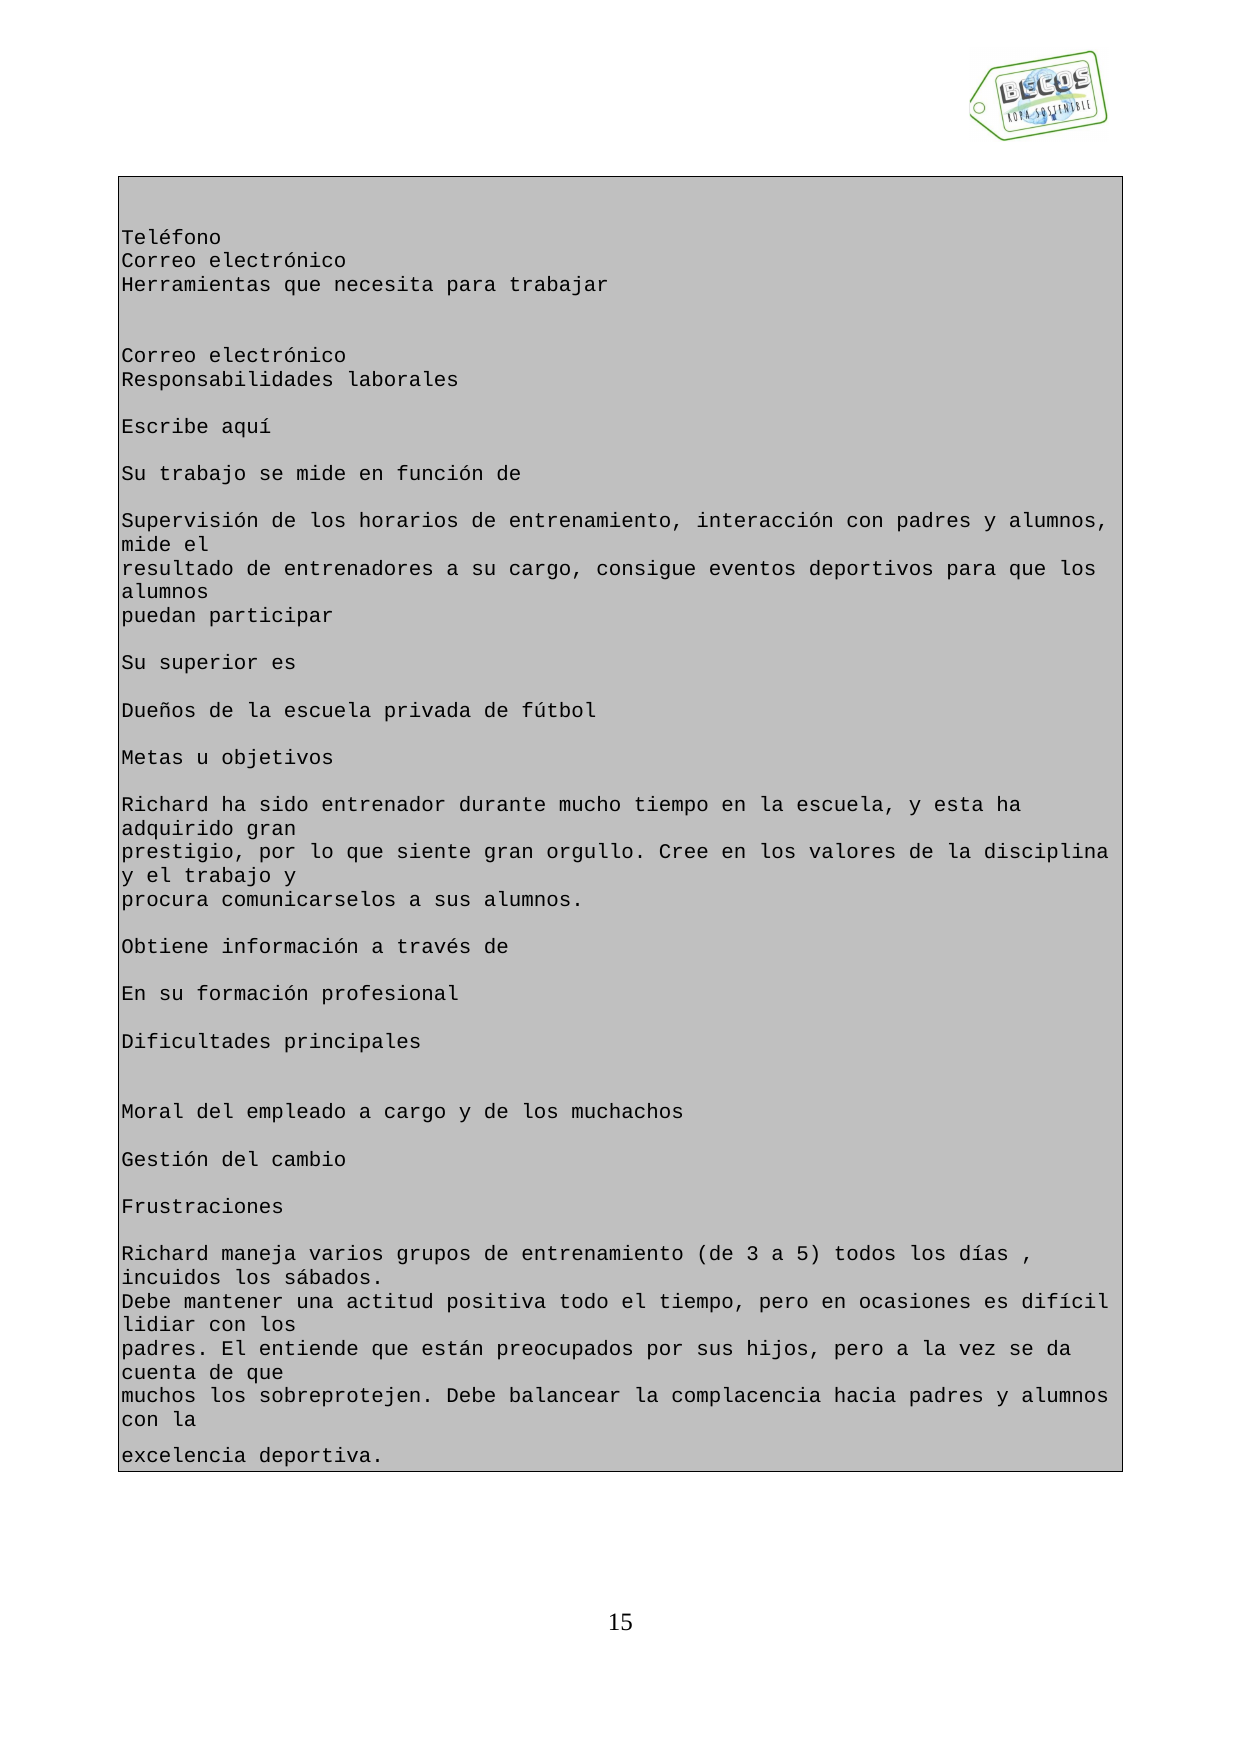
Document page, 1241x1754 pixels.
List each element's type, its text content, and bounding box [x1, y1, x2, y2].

text Escribe aquí [119, 413, 1122, 436]
text Obtiene información a través de [119, 933, 1122, 957]
text Debe mantener una actitud positiva todo el tiempo, pero en ocasiones es difícil lidiar con los [119, 1288, 1122, 1335]
text Su superior es [119, 649, 1122, 673]
text Teléfono [119, 224, 1122, 247]
text Su trabajo se mide en función de [119, 460, 1122, 484]
text muchos los sobreprotejen. Debe balancear la complacencia hacia padres y alumnos con la [119, 1382, 1122, 1433]
text Gestión del cambio [119, 1146, 1122, 1169]
text Richard maneja varios grupos de entrenamiento (de 3 a 5) todos los días , incuidos los sábados. [119, 1240, 1122, 1288]
text Correo electrónico [119, 342, 1122, 366]
text procura comunicarselos a sus alumnos. [119, 886, 1122, 909]
text excelencia deportiva. [119, 1442, 1122, 1471]
text Richard ha sido entrenador durante mucho tiempo en la escuela, y esta ha adquirido gran [119, 791, 1122, 838]
text Moral del empleado a cargo y de los muchachos [119, 1098, 1122, 1122]
text resultado de entrenadores a su cargo, consigue eventos deportivos para que los alumnos [119, 555, 1122, 602]
text Supervisión de los horarios de entrenamiento, interacción con padres y alumnos, mide el [119, 507, 1122, 555]
text Dueños de la escuela privada de fútbol [119, 697, 1122, 720]
text padres. El entiende que están preocupados por sus hijos, pero a la vez se da cuenta de que [119, 1335, 1122, 1382]
text Metas u objetivos [119, 744, 1122, 767]
text prestigio, por lo que siente gran orgullo. Cree en los valores de la disciplina y el trabajo y [119, 838, 1122, 886]
text Dificultades principales [119, 1028, 1122, 1051]
text puedan participar [119, 602, 1122, 626]
text Responsabilidades laborales [119, 366, 1122, 389]
text Herramientas que necesita para trabajar [119, 271, 1122, 294]
text En su formación profesional [119, 980, 1122, 1004]
picture [968, 47, 1109, 142]
text Correo electrónico [119, 247, 1122, 271]
text Frustraciones [119, 1193, 1122, 1217]
